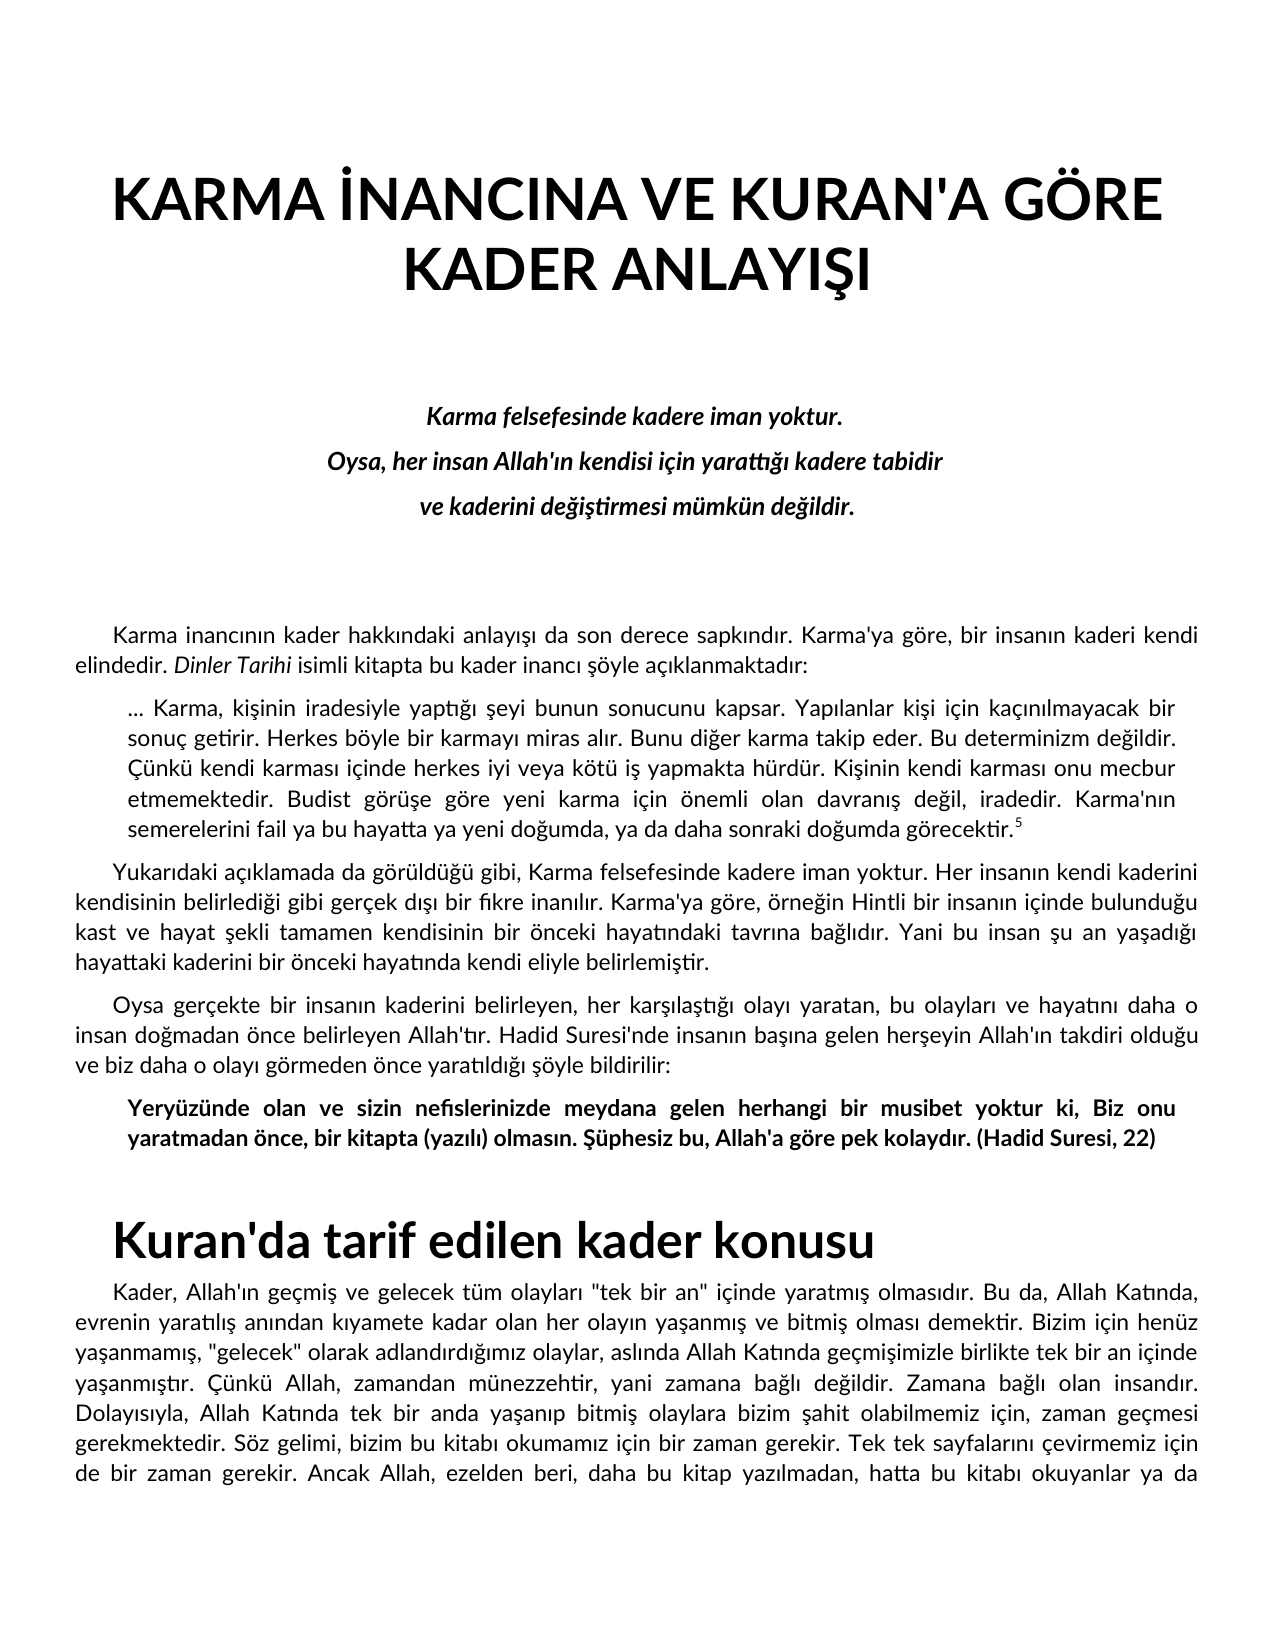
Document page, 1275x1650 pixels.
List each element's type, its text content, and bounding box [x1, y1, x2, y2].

text Karma inancının kader hakkındaki anlayışı da son derece sapkındır. Karma'ya göre, bir insanın kaderi kendi elindedir. Dinler Tarihi isimli kitapta bu kader inancı şöyle açıklanmaktadır: [75, 621, 1200, 678]
text ... Karma, kişinin iradesiyle yaptığı şeyi bunun sonucunu kapsar. Yapılanlar kişi için kaçınılmayacak bir sonuç getirir. Herkes böyle bir karmayı miras alır. Bunu diğer karma takip eder. Bu determinizm değildir. Çünkü kendi karması içinde herkes iyi veya kötü iş yapmakta hürdür. Kişinin kendi karması onu mecbur etmemektedir. Budist görüşe göre yeni karma için önemli olan davranış değil, iradedir. Karma'nın semerelerini fail ya bu hayatta ya yeni doğumda, ya da daha sonraki doğumda görecektir.5 [127, 694, 1177, 842]
subtitle KARMA İNANCINA VE KURAN'A GÖRE KADER ANLAYIŞI [75, 162, 1200, 302]
text Oysa gerçekte bir insanın kaderini belirleyen, her karşılaştığı olayı yaratan, bu olayları ve hayatını daha o insan doğmadan önce belirleyen Allah'tır. Hadid Suresi'nde insanın başına gelen herşeyin Allah'ın takdiri olduğu ve biz daha o olayı görmeden önce yaratıldığı şöyle bildirilir: [75, 991, 1200, 1078]
text Yukarıdaki açıklamada da görüldüğü gibi, Karma felsefesinde kadere iman yoktur. Her insanın kendi kaderini kendisinin belirlediği gibi gerçek dışı bir fikre inanılır. Karma'ya göre, örneğin Hintli bir insanın içinde bulunduğu kast ve hayat şekli tamamen kendisinin bir önceki hayatındaki tavrına bağlıdır. Yani bu insan şu an yaşadığı hayattaki kaderini bir önceki hayatında kendi eliyle belirlemiştir. [75, 857, 1200, 975]
subtitle Kuran'da tarif edilen kader konusu [112, 1209, 1200, 1269]
text Yeryüzünde olan ve sizin nefislerinizde meydana gelen herhangi bir musibet yoktur ki, Biz onu yaratmadan önce, bir kitapta (yazılı) olmasın. Şüphesiz bu, Allah'a göre pek kolaydır. (Hadid Suresi, 22) [127, 1094, 1177, 1151]
text Kader, Allah'ın geçmiş ve gelecek tüm olayları "tek bir an" içinde yaratmış olmasıdır. Bu da, Allah Katında, evrenin yaratılış anından kıyamete kadar olan her olayın yaşanmış ve bitmiş olması demektir. Bizim için henüz yaşanmamış, "gelecek" olarak adlandırdığımız olaylar, aslında Allah Katında geçmişimizle birlikte tek bir an içinde yaşanmıştır. Çünkü Allah, zamandan münezzehtir, yani zamana bağlı değildir. Zamana bağlı olan insandır. Dolayısıyla, Allah Katında tek bir anda yaşanıp bitmiş olaylara bizim şahit olabilmemiz için, zaman geçmesi gerekmektedir. Söz gelimi, bizim bu kitabı okumamız için bir zaman gerekir. Tek tek sayfalarını çevirmemiz için de bir zaman gerekir. Ancak Allah, ezelden beri, daha bu kitap yazılmadan, hatta bu kitabı okuyanlar ya da [75, 1278, 1200, 1486]
text Karma felsefesinde kadere iman yoktur. Oysa, her insan Allah'ın kendisi için yarattığı kadere tabidir ve kaderini değiştirmesi mümkün değildir. [75, 400, 1200, 520]
